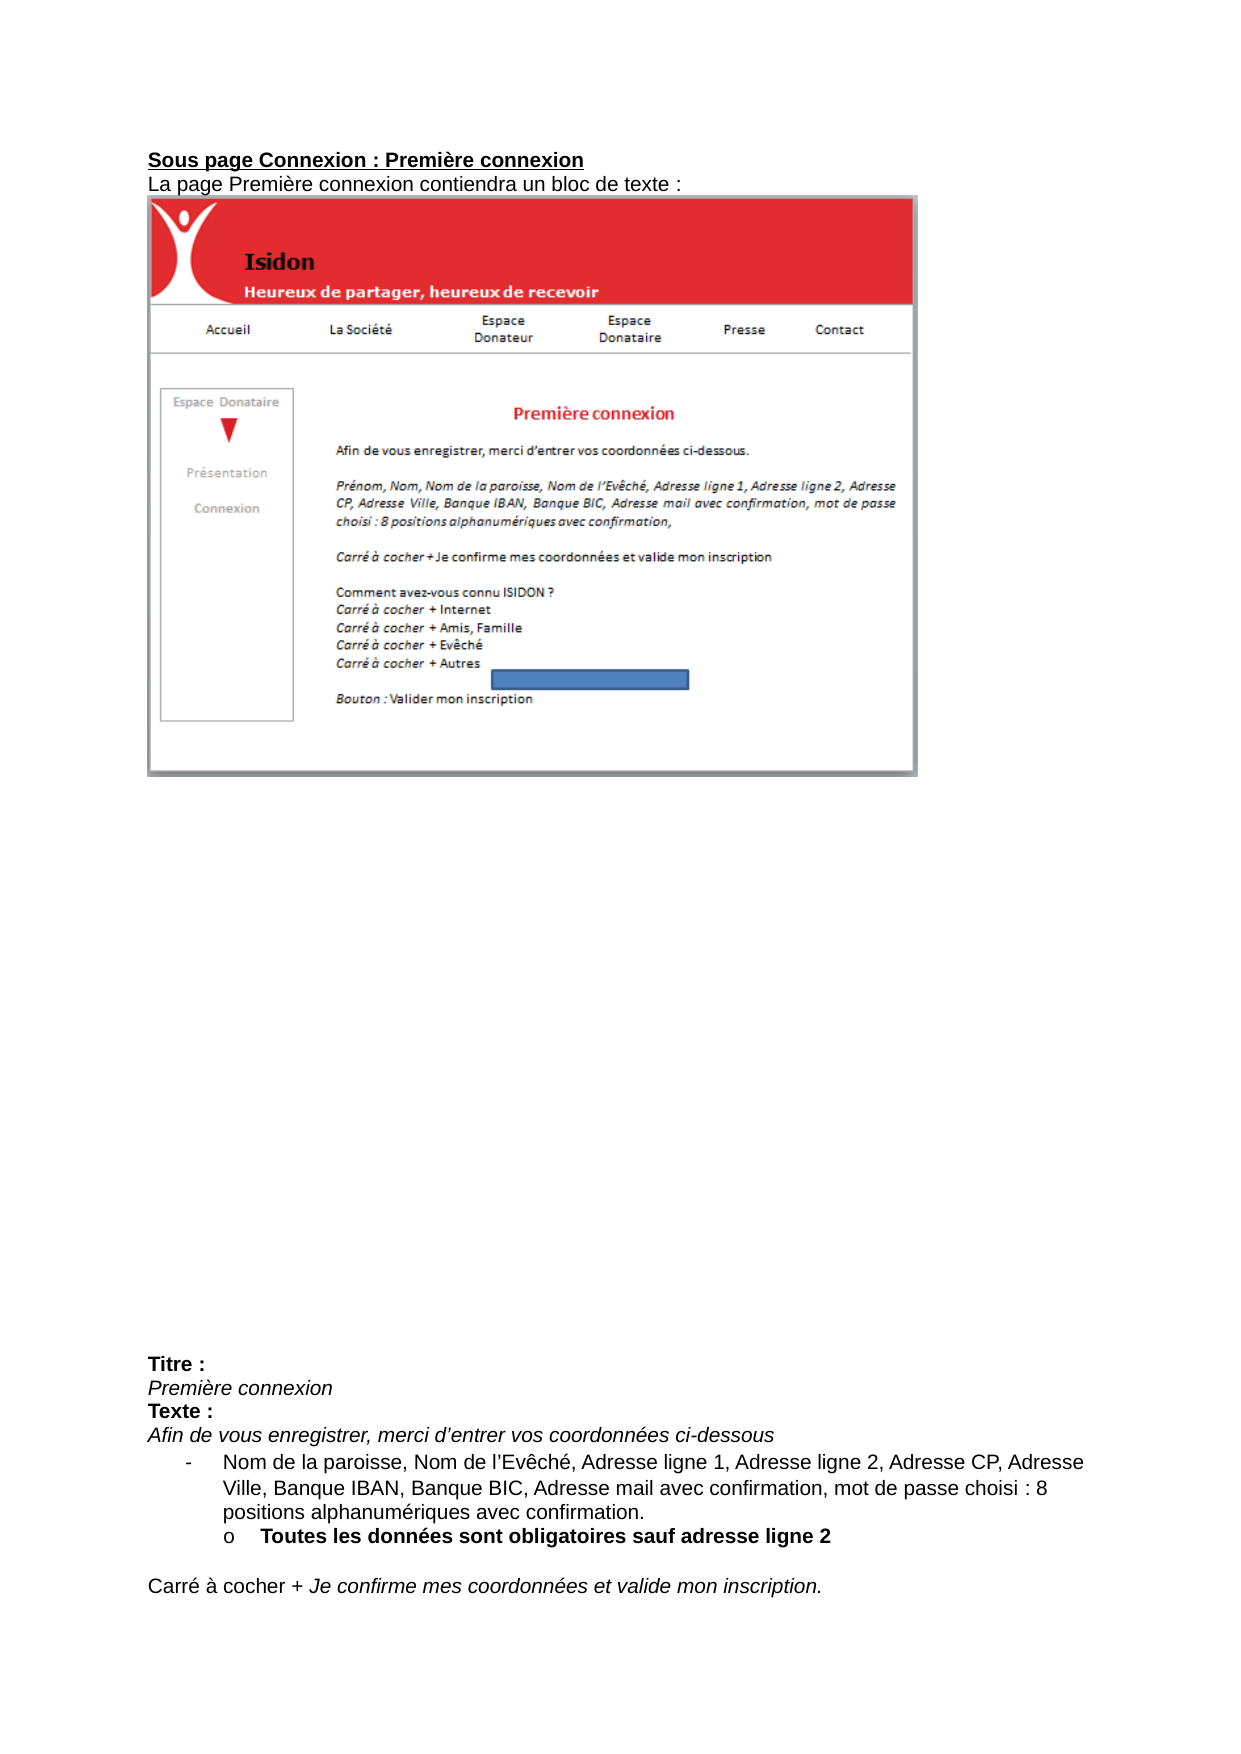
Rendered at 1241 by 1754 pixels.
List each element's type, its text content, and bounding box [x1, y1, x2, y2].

picture [147, 195, 918, 777]
text Titre : [148, 1351, 1092, 1375]
list Nom de la paroisse, Nom de l’Evêché, Adresse ligne 1, Adresse ligne 2, Adresse CP, Adresse Ville, Banque IBAN, Banque BIC, Adresse mail avec confirmation, mot de passe choisi : 8 positions alphanumériques avec confirmation. [185, 1447, 1092, 1524]
list Toutes les données sont obligatoires sauf adresse ligne 2 [223, 1524, 1092, 1549]
text Première connexion [148, 1375, 1092, 1399]
text Sous page Connexion : Première connexion [148, 148, 1092, 172]
text Texte : [148, 1399, 1092, 1423]
text La page Première connexion contiendra un bloc de texte : [148, 172, 1092, 196]
text Afin de vous enregistrer, merci d’entrer vos coordonnées ci-dessous [148, 1423, 1092, 1447]
text Carré à cocher + Je confirme mes coordonnées et valide mon inscription. [148, 1573, 1092, 1597]
